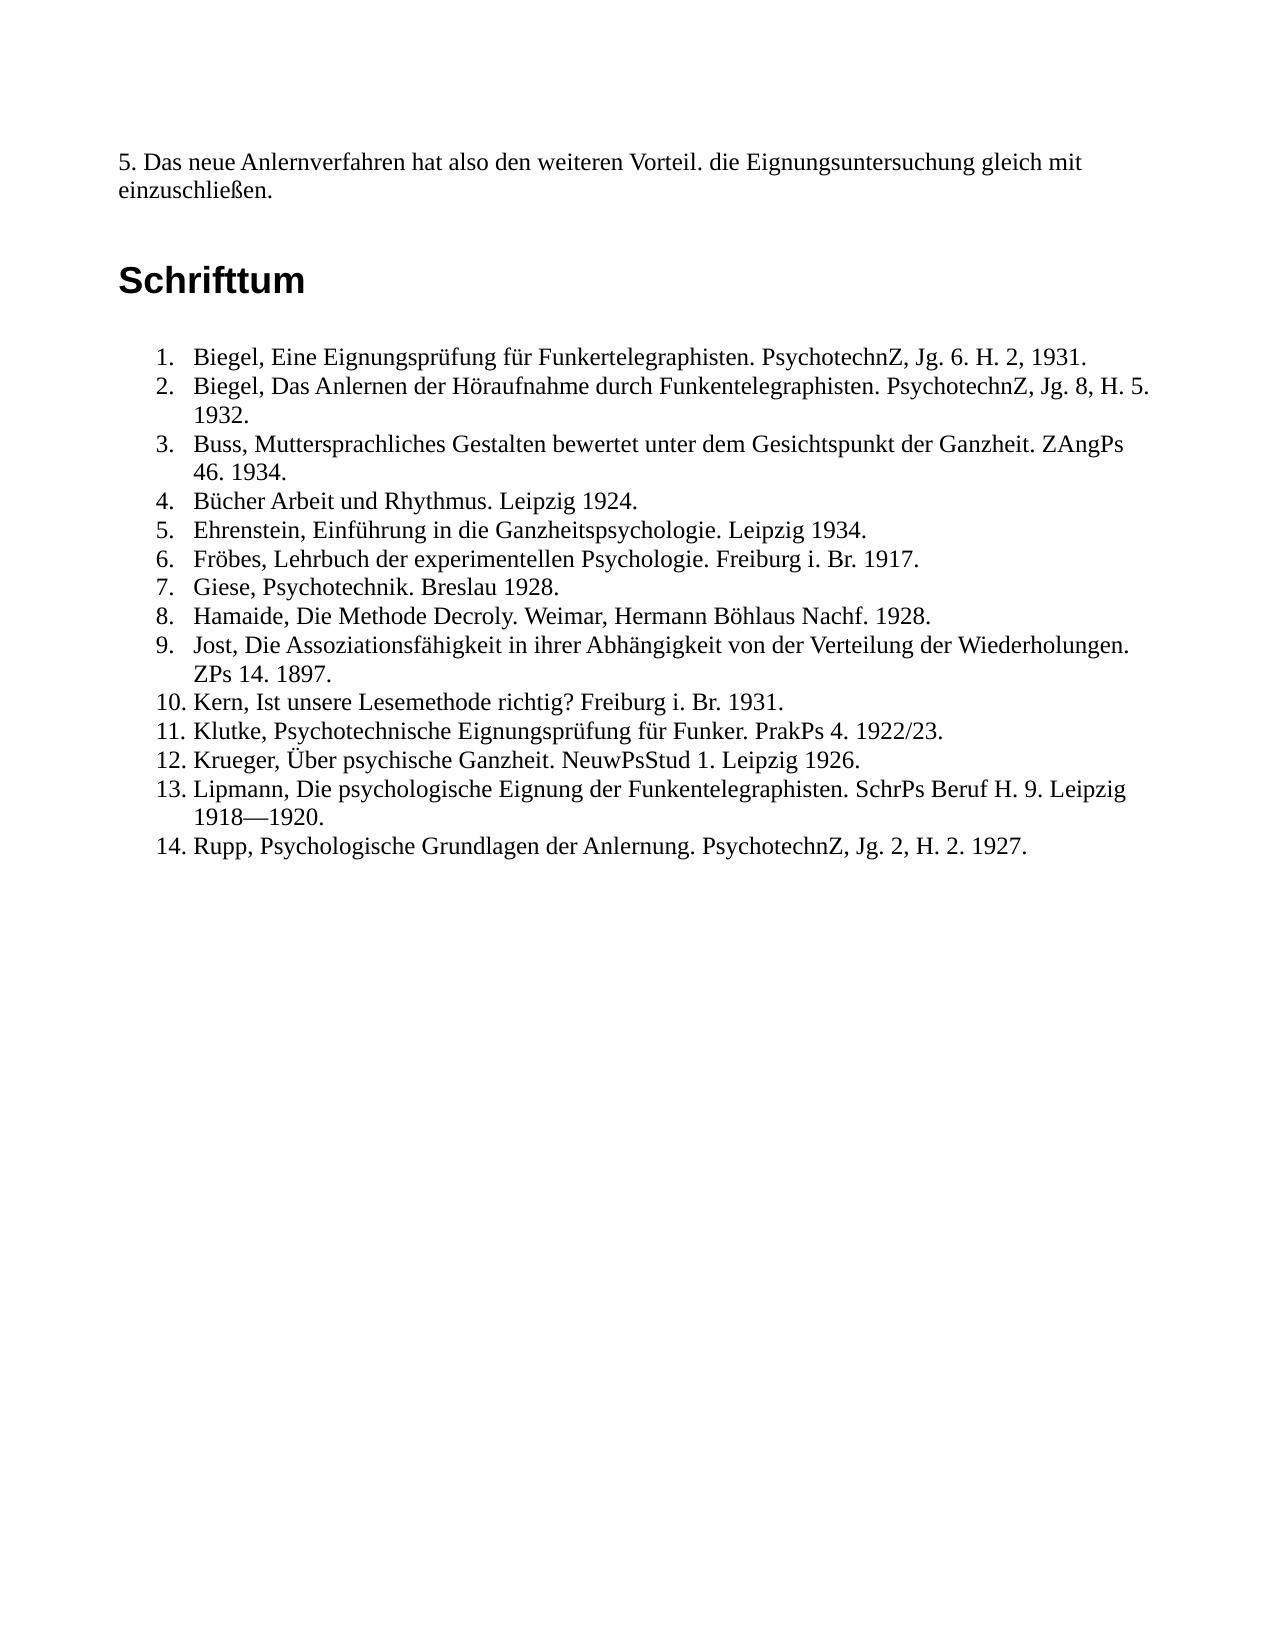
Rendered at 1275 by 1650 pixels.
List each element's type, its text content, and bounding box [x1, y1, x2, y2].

list Hamaide, Die Methode Decroly. Weimar, Hermann Böhlaus Nachf. 1928. [156, 601, 1157, 630]
list Rupp, Psychologische Grundlagen der Anlernung. PsychotechnZ, Jg. 2, H. 2. 1927. [156, 831, 1157, 860]
list Klutke, Psychotechnische Eignungsprüfung für Funker. PrakPs 4. 1922/23. [156, 716, 1157, 745]
list Giese, Psychotechnik. Breslau 1928. [156, 572, 1157, 601]
list Ehrenstein, Einführung in die Ganzheitspsychologie. Leipzig 1934. [156, 515, 1157, 544]
list Biegel, Das Anlernen der Höraufnahme durch Funkentelegraphisten. PsychotechnZ, Jg. 8, H. 5. 1932. [156, 371, 1157, 429]
list Fröbes, Lehrbuch der experimentellen Psychologie. Freiburg i. Br. 1917. [156, 544, 1157, 572]
list Bücher Arbeit und Rhythmus. Leipzig 1924. [156, 486, 1157, 515]
text 5. Das neue Anlernverfahren hat also den weiteren Vorteil. die Eignungsuntersuchung gleich mit einzuschließen. [118, 147, 1157, 204]
list Jost, Die Assoziationsfähigkeit in ihrer Abhängigkeit von der Verteilung der Wiederholungen. ZPs 14. 1897. [156, 630, 1157, 687]
list Biegel, Eine Eignungsprüfung für Funkertelegraphisten. PsychotechnZ, Jg. 6. H. 2, 1931. [156, 342, 1157, 371]
subtitle Schrifttum [118, 258, 1157, 301]
list Buss, Muttersprachliches Gestalten bewertet unter dem Gesichtspunkt der Ganzheit. ZAngPs 46. 1934. [156, 429, 1157, 486]
list Kern, Ist unsere Lesemethode richtig? Freiburg i. Br. 1931. [156, 687, 1157, 716]
list Lipmann, Die psychologische Eignung der Funkentelegraphisten. SchrPs Beruf H. 9. Leipzig 1918—1920. [156, 774, 1157, 831]
list Krueger, Über psychische Ganzheit. NeuwPsStud 1. Leipzig 1926. [156, 745, 1157, 774]
